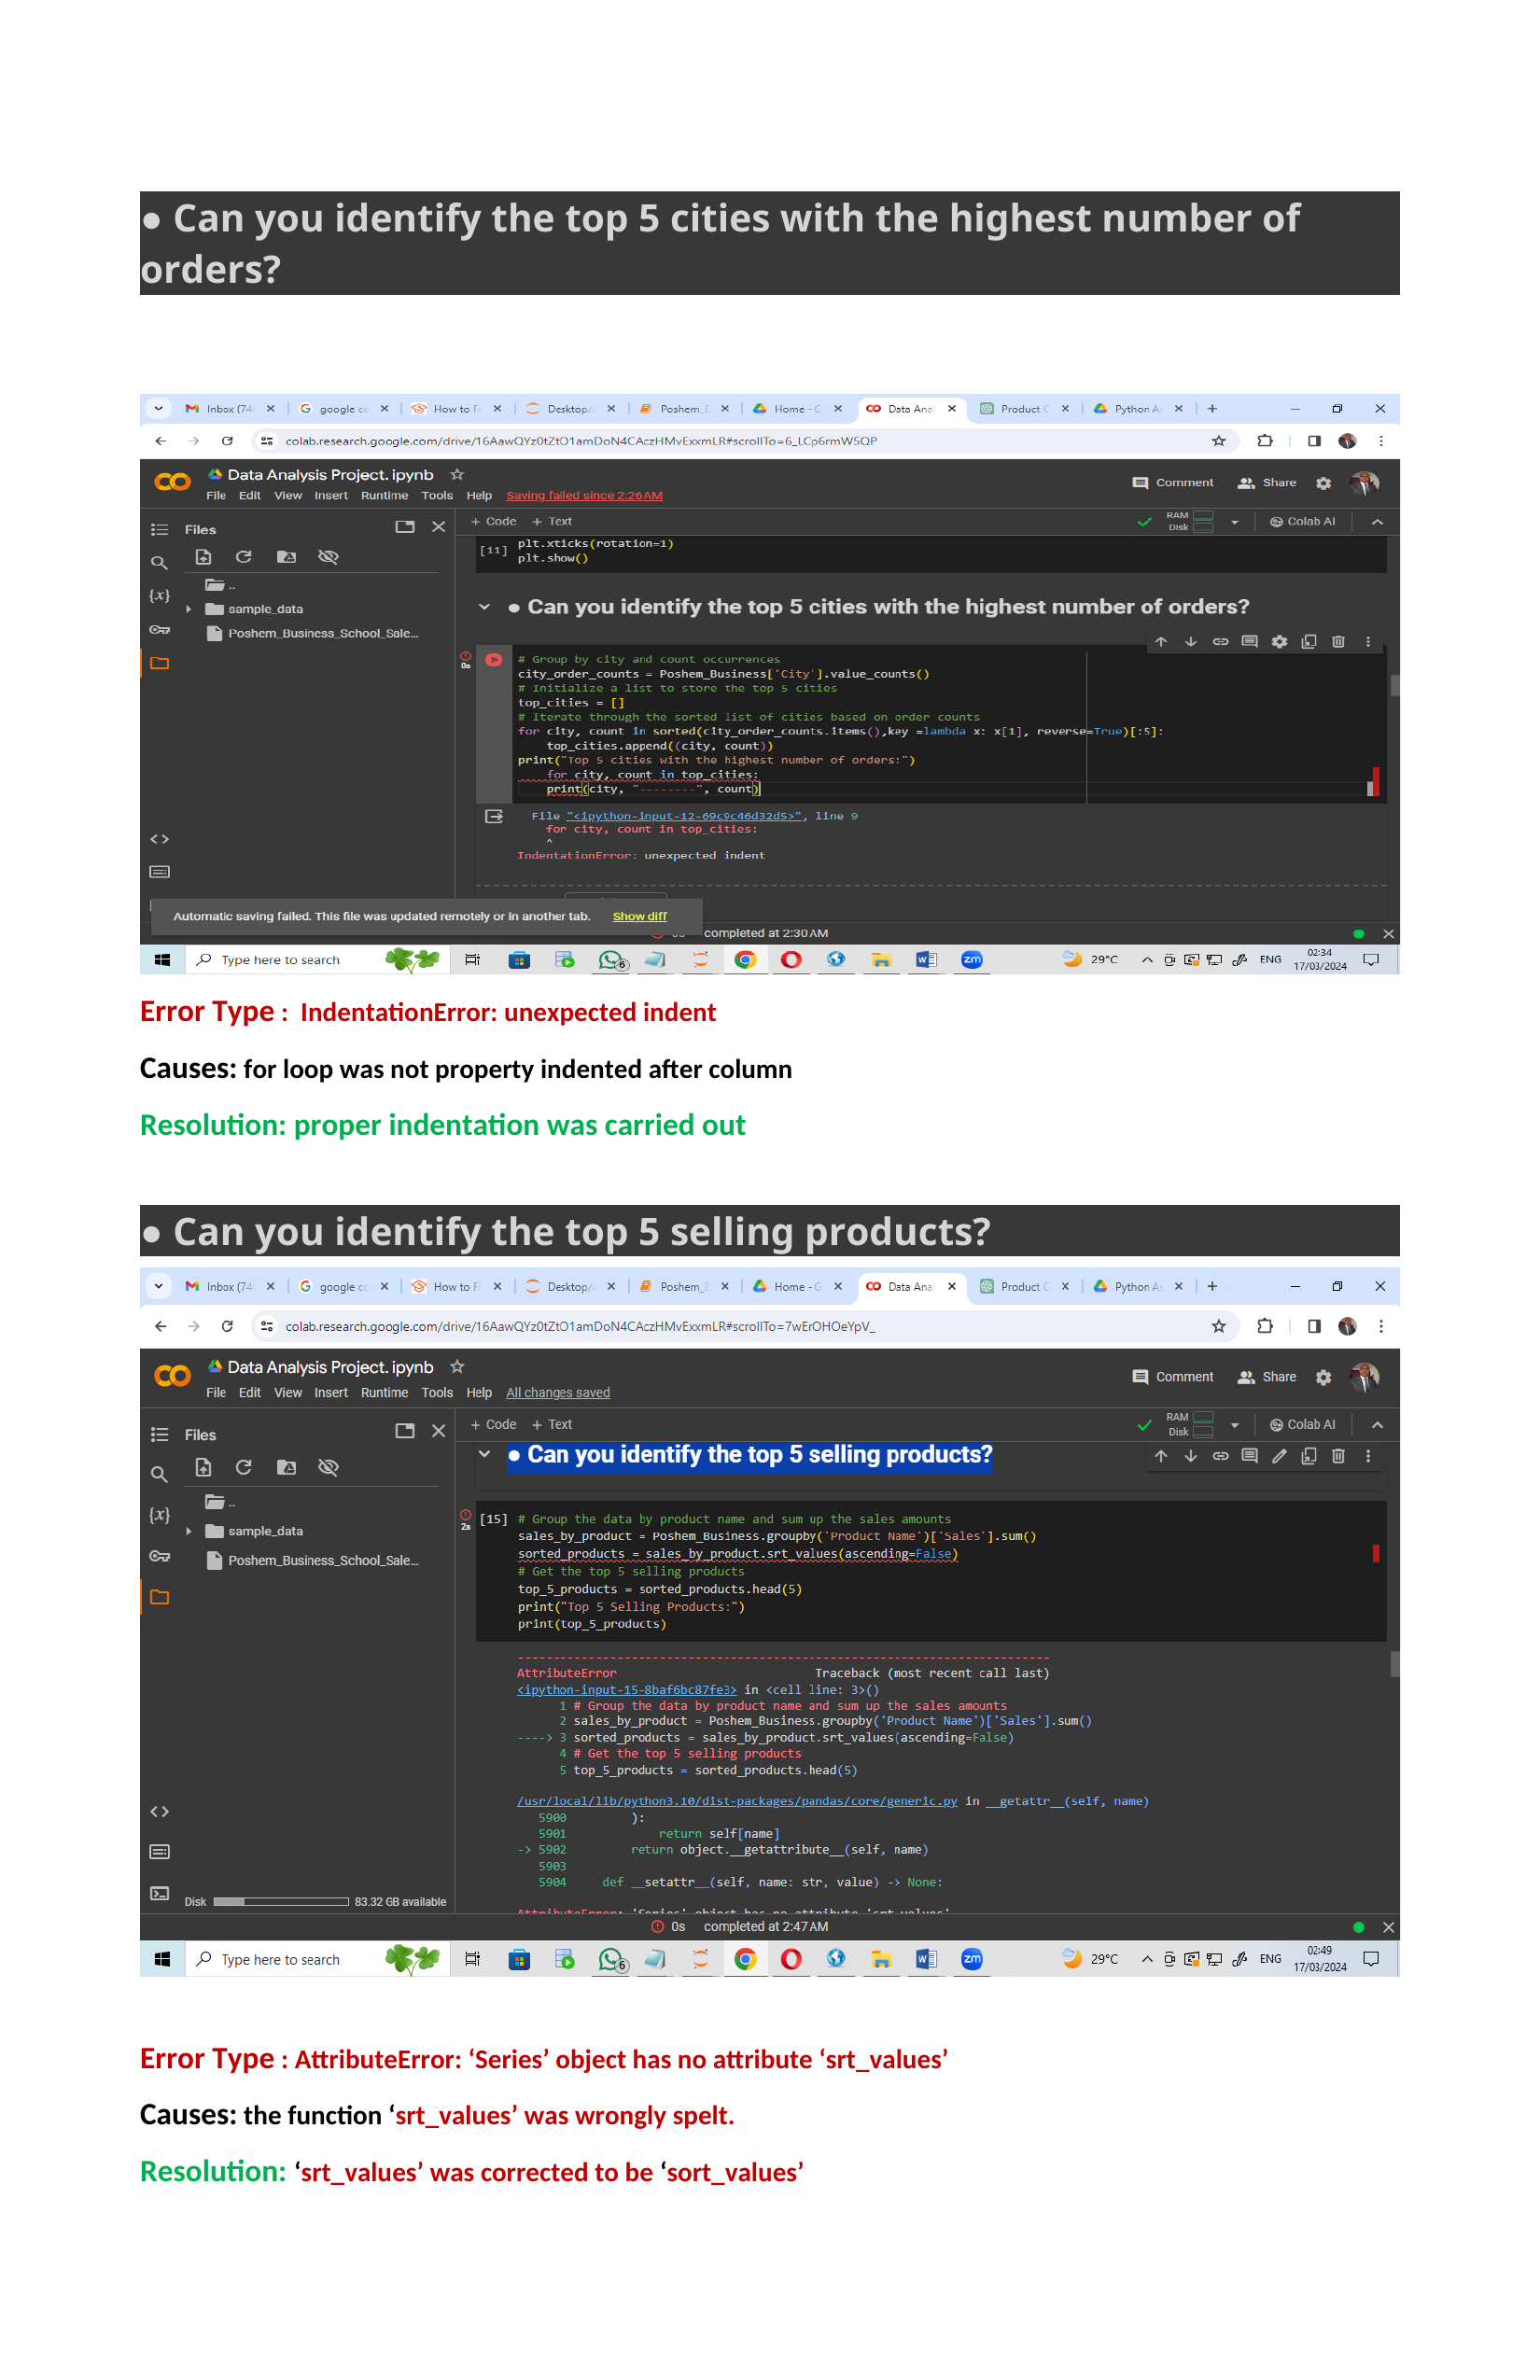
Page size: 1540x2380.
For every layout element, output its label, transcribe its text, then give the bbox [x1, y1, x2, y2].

text Causes: for loop was not property indented after column [140, 1048, 1400, 1086]
text Causes: the function ‘srt_values’ was wrongly spelt. [140, 2094, 1400, 2133]
text Resolution: proper indentation was carried out [140, 1104, 1400, 1142]
text Resolution: ‘srt_values’ was corrected to be ‘sort_values’ [140, 2151, 1400, 2190]
subtitle ● Can you identify the top 5 selling products? [140, 1205, 1400, 1256]
picture [140, 394, 1400, 974]
subtitle ● Can you identify the top 5 cities with the highest number of orders? [140, 191, 1400, 295]
text Error Type : AttributeError: ‘Series’ object has no attribute ‘srt_values’ [140, 2037, 1400, 2076]
picture [140, 1267, 1400, 1977]
text Error Type : IndentationError: unexpected indent [140, 991, 1400, 1029]
